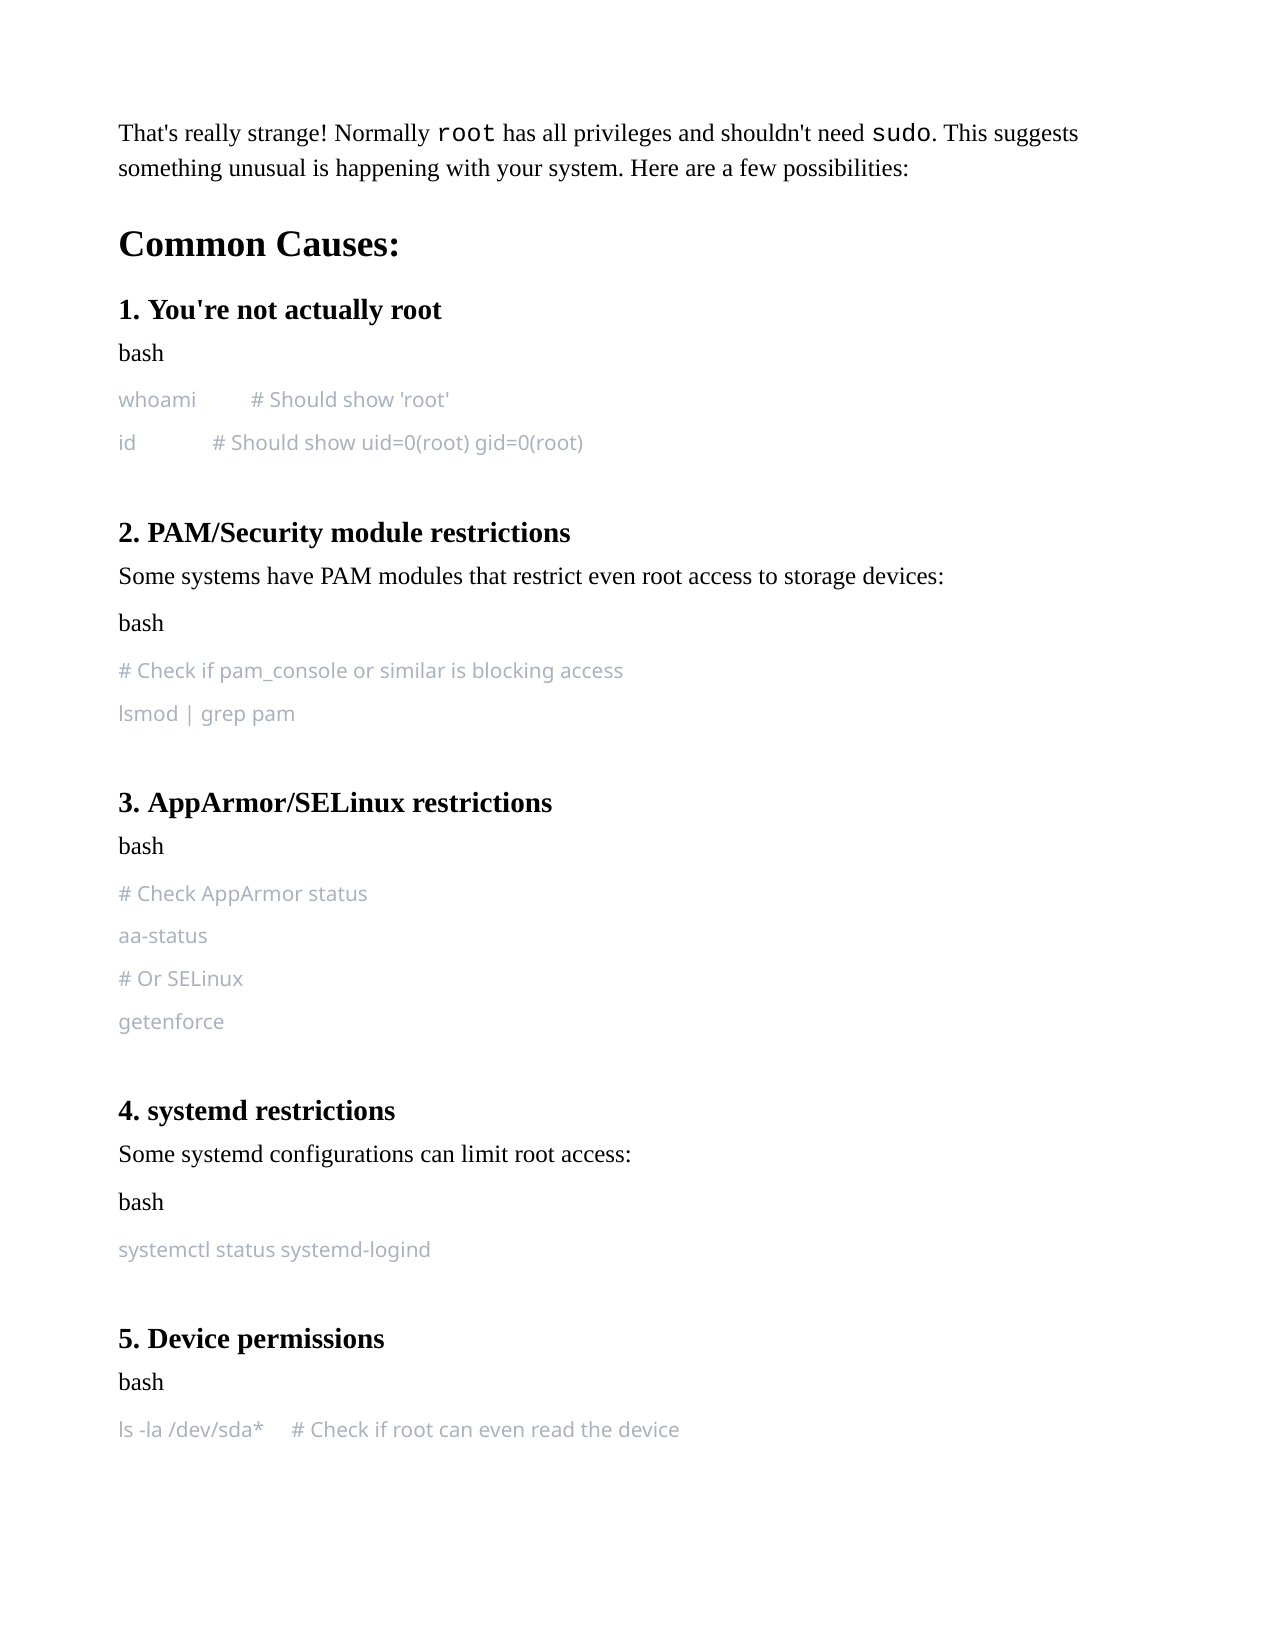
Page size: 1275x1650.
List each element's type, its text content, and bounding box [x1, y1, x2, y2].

subtitle Common Causes: [118, 222, 1157, 265]
text bash [118, 831, 1157, 860]
subtitle 2. PAM/Security module restrictions [118, 515, 1157, 548]
text # Check AppArmor status [118, 879, 1157, 907]
text systemctl status systemd-logind [118, 1235, 1157, 1263]
text getenforce [118, 1007, 1157, 1035]
subtitle 1. You're not actually root [118, 292, 1157, 325]
subtitle 5. Device permissions [118, 1321, 1157, 1355]
text id # Should show uid=0(root) gid=0(root) [118, 428, 1157, 457]
text bash [118, 338, 1157, 367]
text bash [118, 1187, 1157, 1216]
text Some systems have PAM modules that restrict even root access to storage devices: [118, 561, 1157, 589]
subtitle 3. AppArmor/SELinux restrictions [118, 785, 1157, 819]
text whoami # Should show 'root' [118, 386, 1157, 414]
text # Or SELinux [118, 964, 1157, 993]
text Some systemd configurations can limit root access: [118, 1139, 1157, 1168]
text lsmod | grep pam [118, 699, 1157, 727]
text That's really strange! Normally root has all privileges and shouldn't need sudo. This suggests something unusual is happening with your system. Here are a few possibilities: [118, 118, 1157, 182]
text # Check if pam_console or similar is blocking access [118, 656, 1157, 684]
subtitle 4. systemd restrictions [118, 1093, 1157, 1127]
text bash [118, 1367, 1157, 1396]
text ls -la /dev/sda* # Check if root can even read the device [118, 1415, 1157, 1443]
text bash [118, 608, 1157, 637]
text aa-status [118, 922, 1157, 950]
